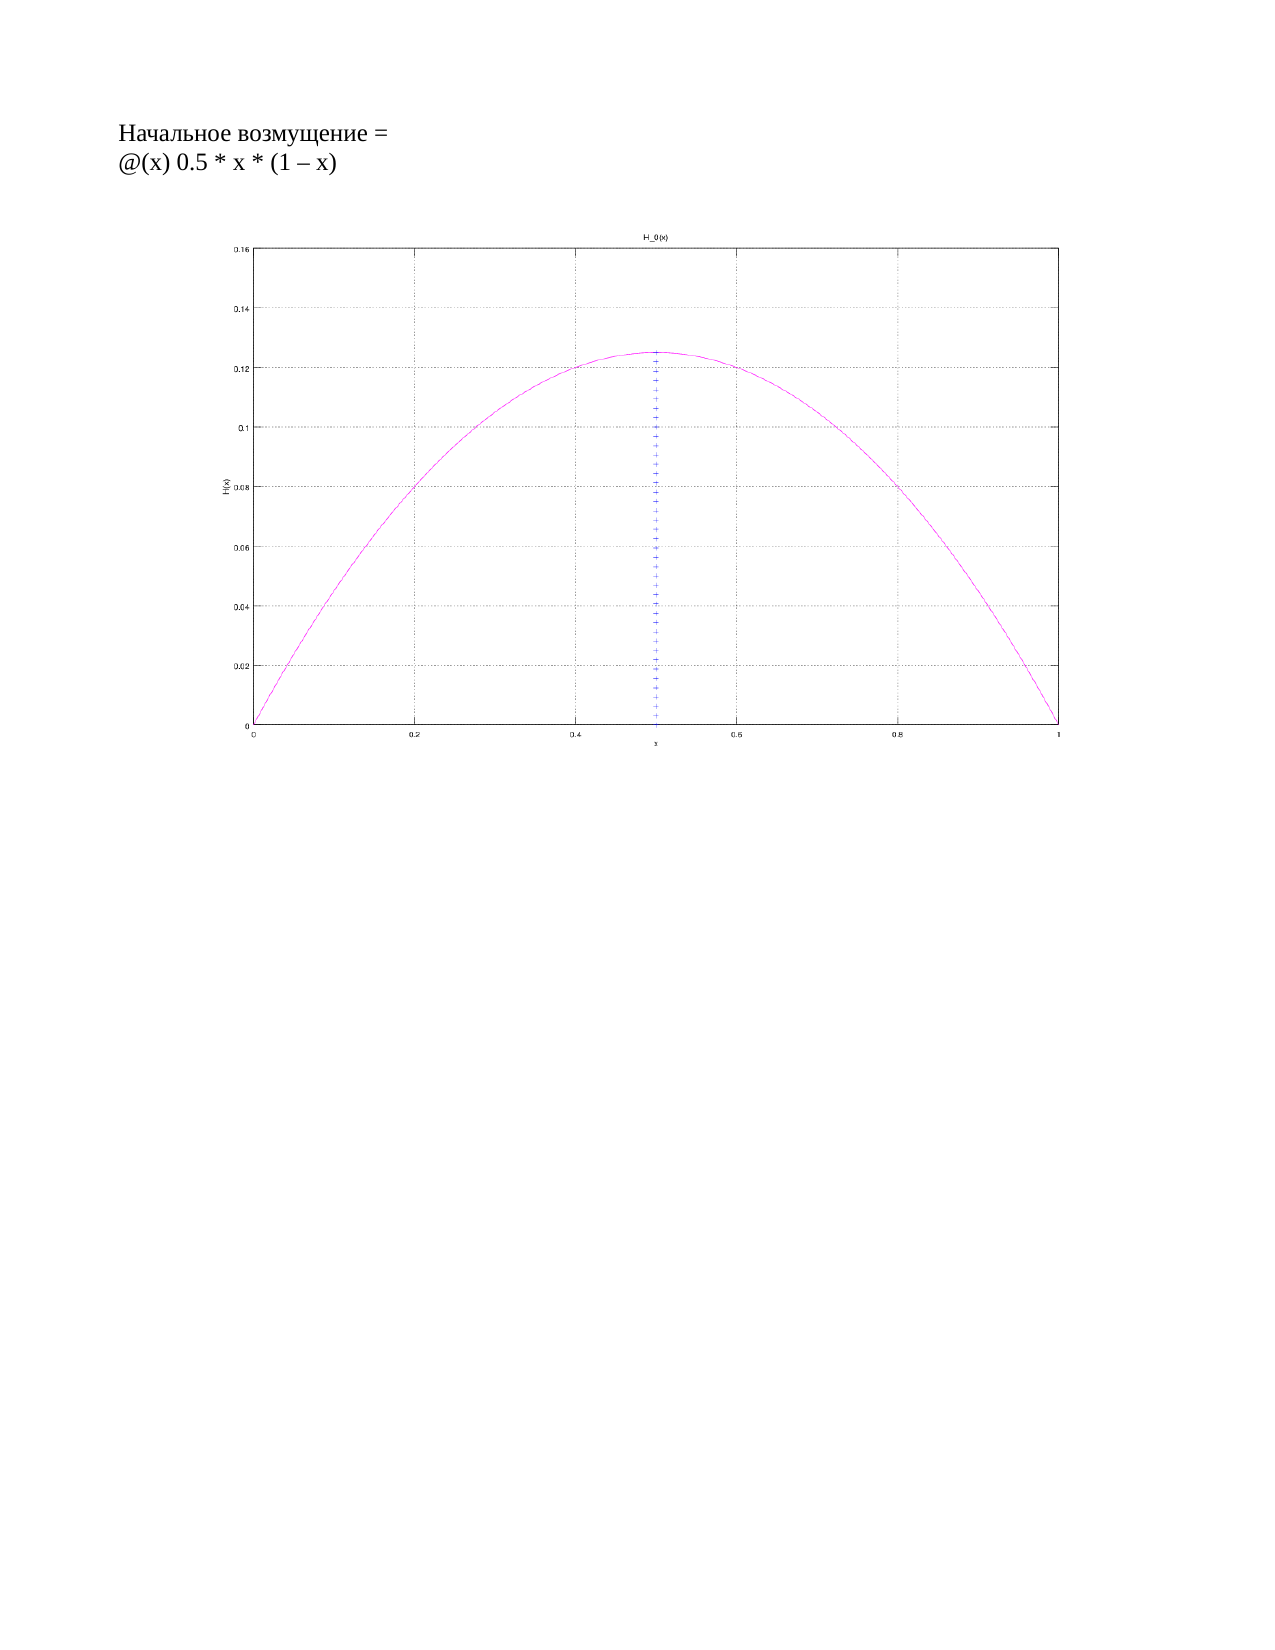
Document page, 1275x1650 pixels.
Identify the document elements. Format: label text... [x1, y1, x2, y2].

text @(x) 0.5 * x * (1 – x) [118, 147, 1157, 176]
picture [118, 204, 1157, 789]
text Начальное возмущение = [118, 118, 1157, 147]
